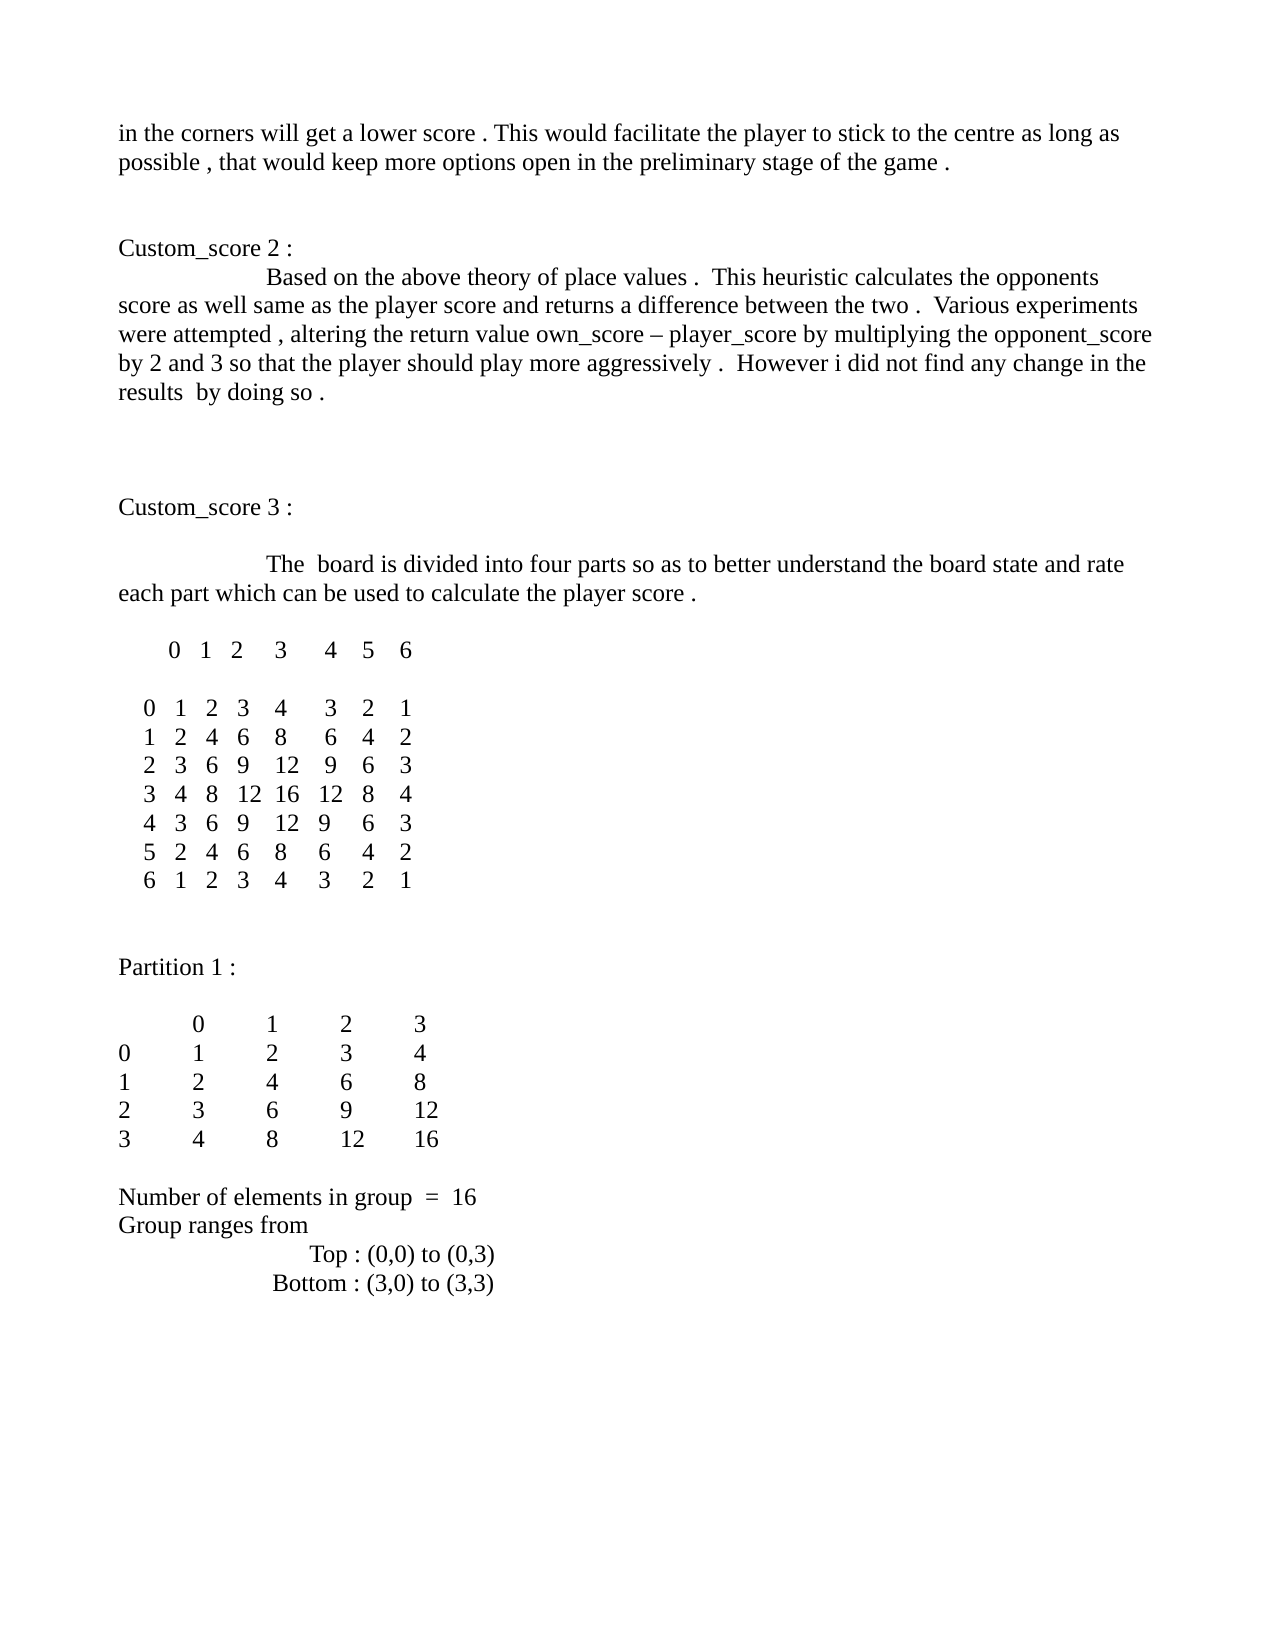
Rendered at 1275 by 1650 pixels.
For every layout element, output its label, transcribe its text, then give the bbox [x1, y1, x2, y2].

text 3 4 8 12 16 12 8 4 [118, 779, 1157, 808]
text 0 1 2 3 4 3 2 1 [118, 693, 1157, 722]
text Bottom : (3,0) to (3,3) [118, 1268, 1157, 1297]
text Custom_score 2 : [118, 233, 1157, 262]
text 0 1 2 3 [118, 1009, 1157, 1038]
text 0 1 2 3 4 5 6 [118, 636, 1157, 664]
text 5 2 4 6 8 6 4 2 [118, 837, 1157, 866]
text in the corners will get a lower score . This would facilitate the player to stick to the centre as long as possible , that would keep more options open in the preliminary stage of the game . [118, 118, 1157, 176]
text 1 2 4 6 8 6 4 2 [118, 722, 1157, 751]
text 2 3 6 9 12 9 6 3 [118, 751, 1157, 779]
text Partition 1 : [118, 952, 1157, 981]
text Custom_score 3 : [118, 492, 1157, 521]
text 3 4 8 12 16 [118, 1124, 1157, 1153]
text 1 2 4 6 8 [118, 1067, 1157, 1096]
text 2 3 6 9 12 [118, 1096, 1157, 1124]
text 6 1 2 3 4 3 2 1 [118, 866, 1157, 894]
text Based on the above theory of place values . This heuristic calculates the opponents score as well same as the player score and returns a difference between the two . Various experiments were attempted , altering the return value own_score – player_score by multiplying the opponent_score by 2 and 3 so that the player should play more aggressively . However i did not find any change in the results by doing so . [118, 262, 1157, 406]
text 0 1 2 3 4 [118, 1038, 1157, 1067]
text Number of elements in group = 16 [118, 1182, 1157, 1211]
text The board is divided into four parts so as to better understand the board state and rate each part which can be used to calculate the player score . [118, 549, 1157, 607]
text Group ranges from [118, 1211, 1157, 1239]
text 4 3 6 9 12 9 6 3 [118, 808, 1157, 837]
text Top : (0,0) to (0,3) [118, 1239, 1157, 1268]
